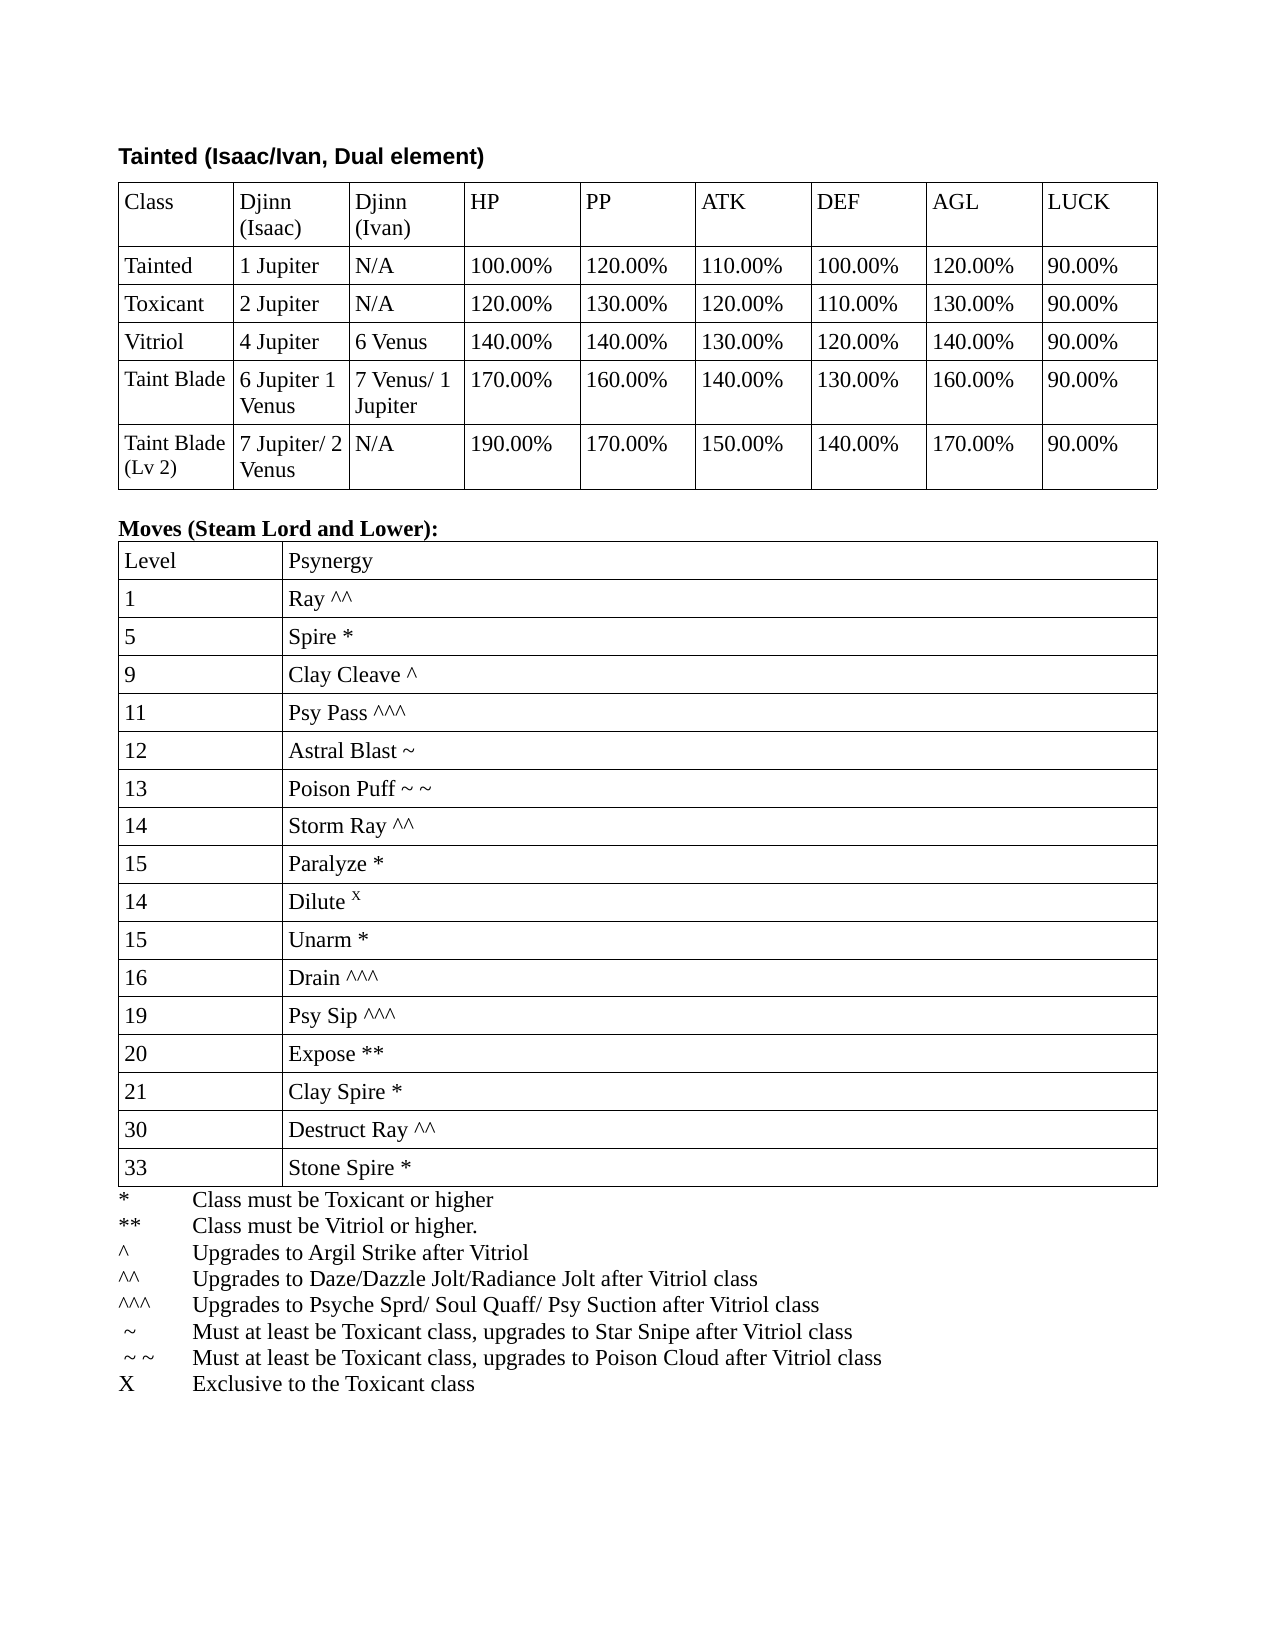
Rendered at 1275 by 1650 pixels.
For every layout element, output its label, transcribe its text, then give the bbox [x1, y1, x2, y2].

table_cell Ray ^^ [283, 580, 1157, 617]
text ** Class must be Vitriol or higher. [118, 1212, 1157, 1239]
table_cell 15 [119, 846, 282, 883]
table_cell 6 Venus [350, 323, 464, 360]
text X Exclusive to the Toxicant class [118, 1371, 1157, 1397]
table_header Psynergy [283, 542, 1157, 579]
table_cell 170.00% [581, 425, 695, 488]
table_cell 33 [119, 1149, 282, 1186]
table_cell 160.00% [927, 361, 1042, 424]
table_cell Psy Pass ^^^ [283, 694, 1157, 731]
table_cell 130.00% [812, 361, 926, 424]
table_cell 140.00% [465, 323, 580, 360]
table_header Level [119, 542, 282, 579]
table_cell 110.00% [696, 247, 811, 284]
table_cell Destruct Ray ^^ [283, 1111, 1157, 1148]
table_cell 20 [119, 1035, 282, 1072]
table_cell 120.00% [581, 247, 695, 284]
table_cell 90.00% [1043, 323, 1157, 360]
table_cell 140.00% [696, 361, 811, 424]
table_cell 12 [119, 732, 282, 769]
text ^ Upgrades to Argil Strike after Vitriol [118, 1239, 1157, 1265]
table_cell 120.00% [927, 247, 1042, 284]
table_cell 170.00% [927, 425, 1042, 488]
table_header LUCK [1043, 183, 1157, 246]
table_header Djinn (Ivan) [350, 183, 464, 246]
table_cell 90.00% [1043, 425, 1157, 488]
text * Class must be Toxicant or higher [118, 1187, 1157, 1212]
table_cell 7 Venus/ 1 Jupiter [350, 361, 464, 424]
table_cell 21 [119, 1073, 282, 1110]
table_cell Vitriol [119, 323, 233, 360]
table_cell 9 [119, 656, 282, 693]
table_cell Taint Blade (Lv 2) [119, 425, 233, 488]
table_cell 30 [119, 1111, 282, 1148]
table_cell 4 Jupiter [234, 323, 349, 360]
table_cell Astral Blast ~ [283, 732, 1157, 769]
table_cell N/A [350, 247, 464, 284]
table_cell 16 [119, 960, 282, 996]
table_cell 13 [119, 770, 282, 807]
table_cell Clay Spire * [283, 1073, 1157, 1110]
table_cell 130.00% [927, 285, 1042, 322]
table_cell Unarm * [283, 922, 1157, 958]
table_cell 130.00% [581, 285, 695, 322]
table_cell Expose ** [283, 1035, 1157, 1072]
table_cell 170.00% [465, 361, 580, 424]
table_cell Stone Spire * [283, 1149, 1157, 1186]
table_cell Dilute X [283, 884, 1157, 921]
table_cell 7 Jupiter/ 2 Venus [234, 425, 349, 488]
table_cell 14 [119, 808, 282, 845]
table_cell 90.00% [1043, 361, 1157, 424]
table_cell 100.00% [812, 247, 926, 284]
table_cell 120.00% [465, 285, 580, 322]
table_cell N/A [350, 285, 464, 322]
subtitle Tainted (Isaac/Ivan, Dual element) [118, 143, 1157, 169]
table_cell 15 [119, 922, 282, 958]
table_cell 19 [119, 997, 282, 1034]
table_cell Drain ^^^ [283, 960, 1157, 996]
table_cell 190.00% [465, 425, 580, 488]
table_cell 2 Jupiter [234, 285, 349, 322]
table_cell Poison Puff ~ ~ [283, 770, 1157, 807]
table_cell 90.00% [1043, 285, 1157, 322]
table_cell 120.00% [696, 285, 811, 322]
text Moves (Steam Lord and Lower): [118, 515, 1157, 541]
table_cell Taint Blade [119, 361, 233, 424]
table_cell 1 [119, 580, 282, 617]
table_cell 5 [119, 618, 282, 655]
table_cell Tainted [119, 247, 233, 284]
table_cell 140.00% [812, 425, 926, 488]
table_cell 11 [119, 694, 282, 731]
table_header Djinn (Isaac) [234, 183, 349, 246]
table_header ATK [696, 183, 811, 246]
table_cell 120.00% [812, 323, 926, 360]
table_cell 100.00% [465, 247, 580, 284]
table_cell 140.00% [581, 323, 695, 360]
table_cell N/A [350, 425, 464, 488]
table_header DEF [812, 183, 926, 246]
table_cell Paralyze * [283, 846, 1157, 883]
table_cell 150.00% [696, 425, 811, 488]
table_cell 140.00% [927, 323, 1042, 360]
table_cell 110.00% [812, 285, 926, 322]
table_cell Spire * [283, 618, 1157, 655]
table_cell 130.00% [696, 323, 811, 360]
table_cell Storm Ray ^^ [283, 808, 1157, 845]
table_header Class [119, 183, 233, 246]
table_cell 160.00% [581, 361, 695, 424]
table_cell 90.00% [1043, 247, 1157, 284]
table_cell 14 [119, 884, 282, 921]
table_cell Toxicant [119, 285, 233, 322]
table_cell 6 Jupiter 1 Venus [234, 361, 349, 424]
text ~ Must at least be Toxicant class, upgrades to Star Snipe after Vitriol class [118, 1318, 1157, 1344]
table_header HP [465, 183, 580, 246]
table_header AGL [927, 183, 1042, 246]
text ^^^ Upgrades to Psyche Sprd/ Soul Quaff/ Psy Suction after Vitriol class [118, 1291, 1157, 1318]
text ~ ~ Must at least be Toxicant class, upgrades to Poison Cloud after Vitriol class [118, 1344, 1157, 1371]
text ^^ Upgrades to Daze/Dazzle Jolt/Radiance Jolt after Vitriol class [118, 1265, 1157, 1291]
table_header PP [581, 183, 695, 246]
table_cell 1 Jupiter [234, 247, 349, 284]
table_cell Psy Sip ^^^ [283, 997, 1157, 1034]
table_cell Clay Cleave ^ [283, 656, 1157, 693]
